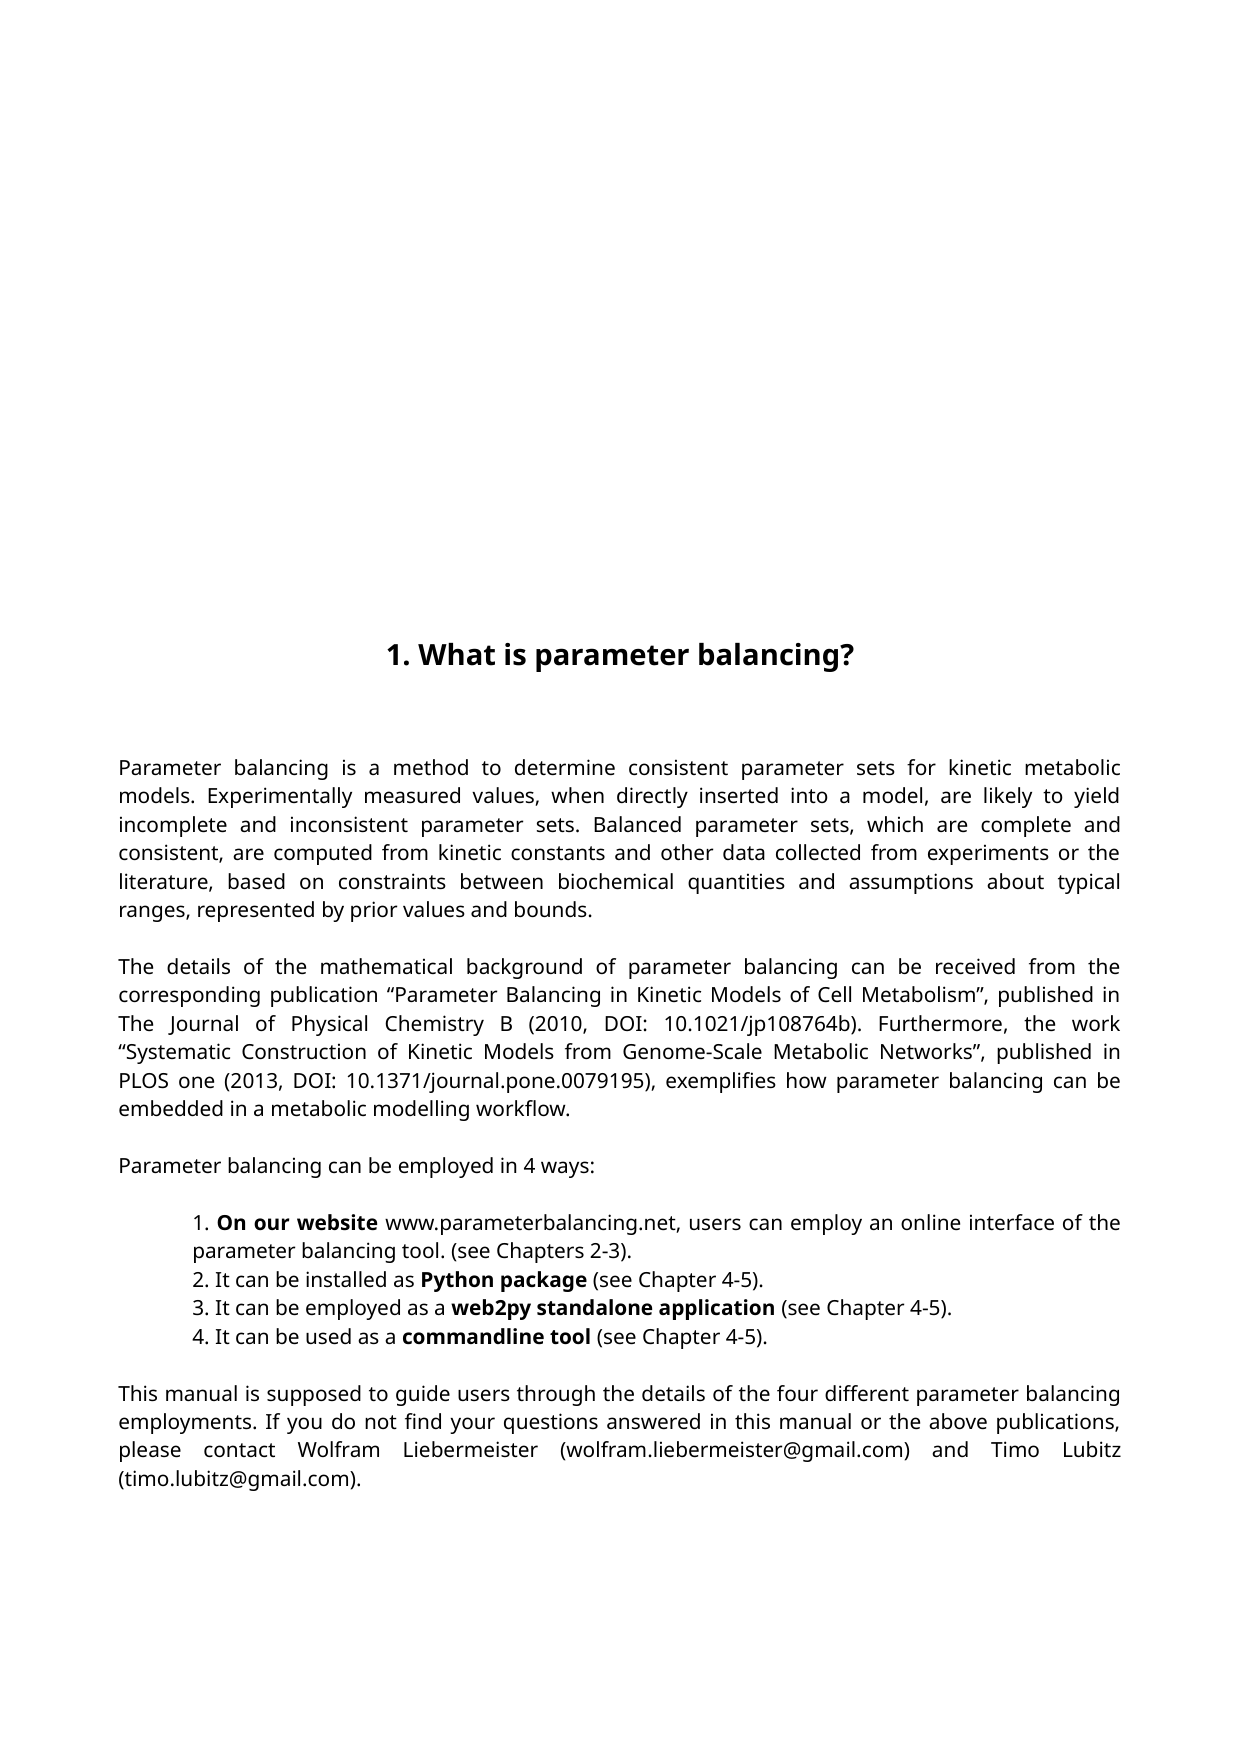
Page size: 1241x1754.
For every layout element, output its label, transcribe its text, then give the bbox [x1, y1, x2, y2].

text 4. It can be used as a commandline tool (see Chapter 4-5). [192, 1322, 1122, 1350]
text 1. What is parameter balancing? [118, 634, 1122, 674]
text The details of the mathematical background of parameter balancing can be received from the corresponding publication “Parameter Balancing in Kinetic Models of Cell Metabolism”, published in The Journal of Physical Chemistry B (2010, DOI: 10.1021/jp108764b). Furthermore, the work “Systematic Construction of Kinetic Models from Genome-Scale Metabolic Networks”, published in PLOS one (2013, DOI: 10.1371/journal.pone.0079195), exemplifies how parameter balancing can be embedded in a metabolic modelling workflow. [118, 952, 1122, 1123]
text 1. On our website www.parameterbalancing.net, users can employ an online interface of the parameter balancing tool. (see Chapters 2-3). [192, 1208, 1122, 1265]
text 3. It can be employed as a web2py standalone application (see Chapter 4-5). [192, 1293, 1122, 1322]
text Parameter balancing is a method to determine consistent parameter sets for kinetic metabolic models. Experimentally measured values, when directly inserted into a model, are likely to yield incomplete and inconsistent parameter sets. Balanced parameter sets, which are complete and consistent, are computed from kinetic constants and other data collected from experiments or the literature, based on constraints between biochemical quantities and assumptions about typical ranges, represented by prior values and bounds. [118, 753, 1122, 924]
text Parameter balancing can be employed in 4 ways: [118, 1151, 1122, 1180]
text 2. It can be installed as Python package (see Chapter 4-5). [192, 1265, 1122, 1293]
text This manual is supposed to guide users through the details of the four different parameter balancing employments. If you do not find your questions answered in this manual or the above publications, please contact Wolfram Liebermeister (wolfram.liebermeister@gmail.com) and Timo Lubitz (timo.lubitz@gmail.com). [118, 1379, 1122, 1492]
